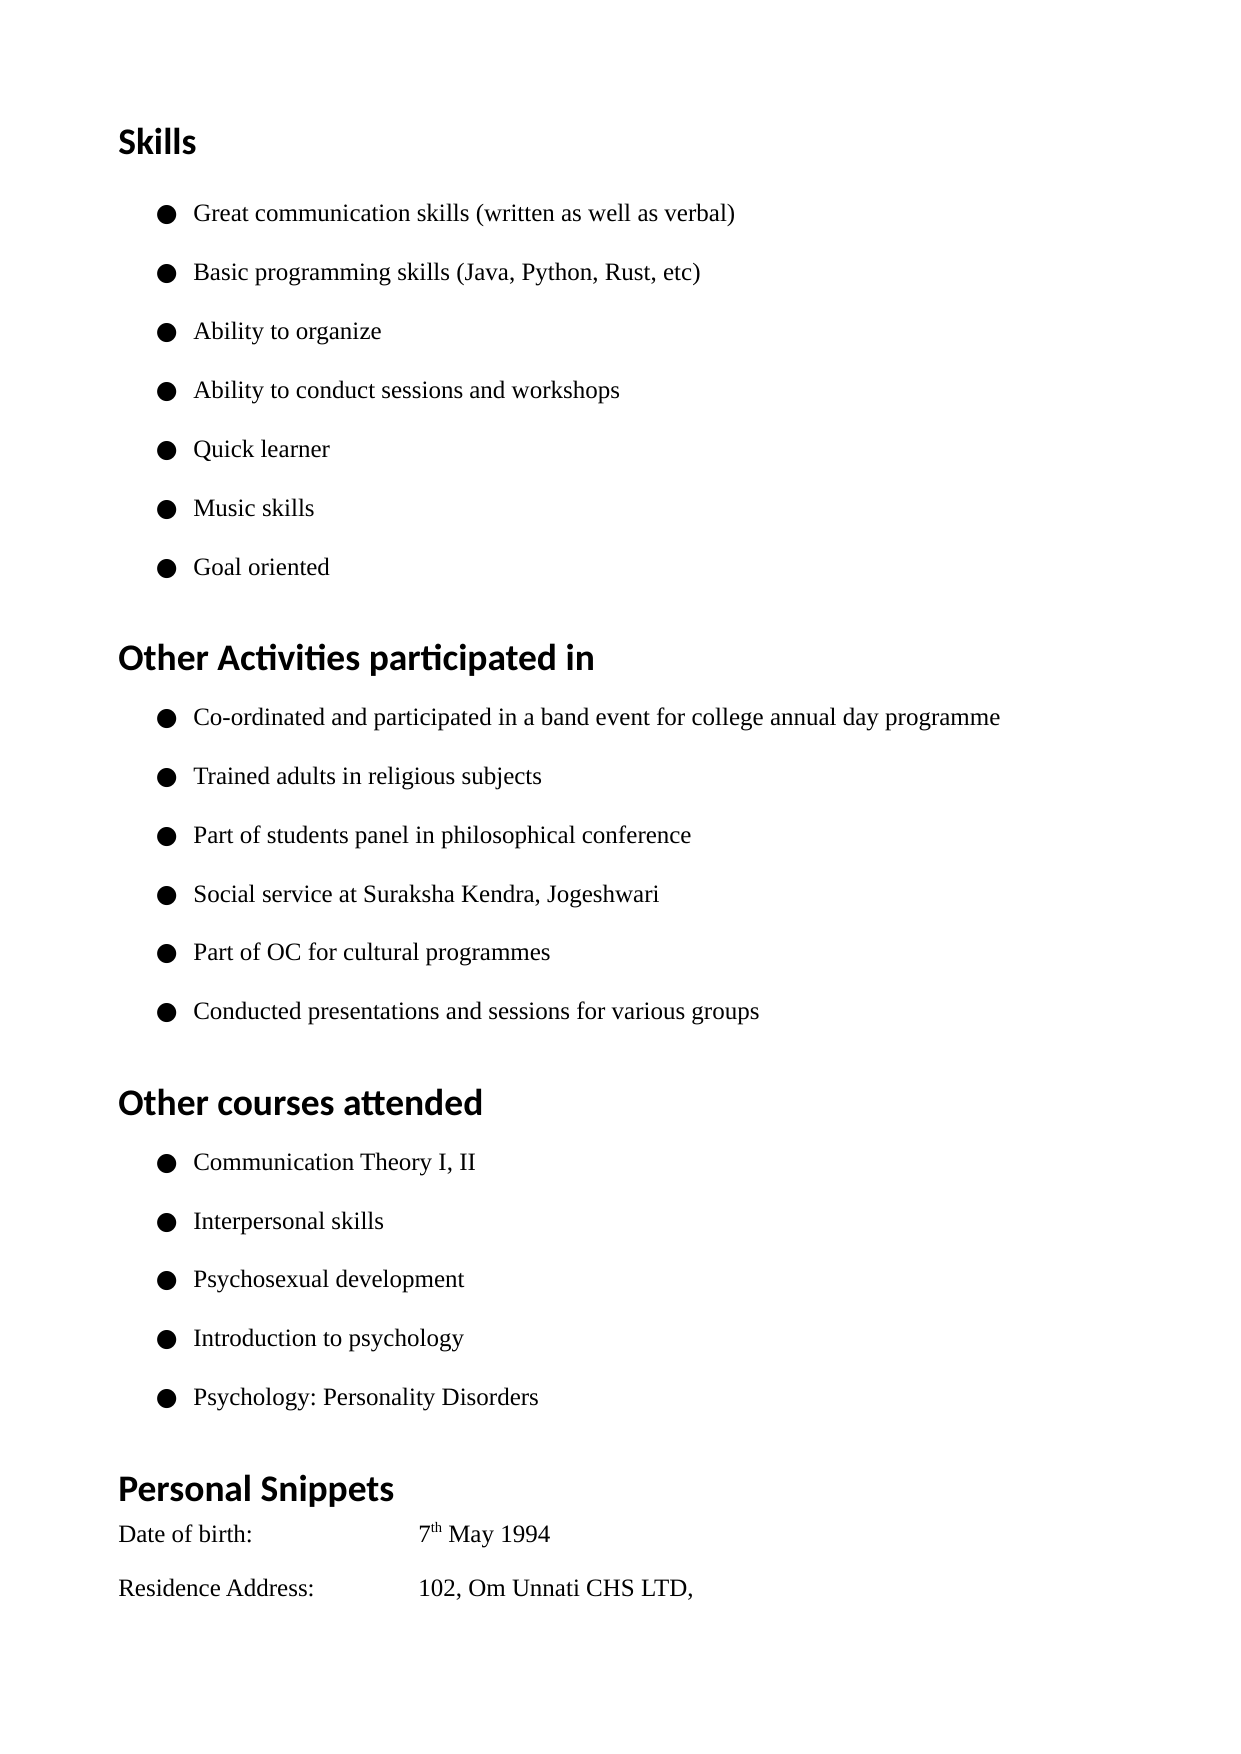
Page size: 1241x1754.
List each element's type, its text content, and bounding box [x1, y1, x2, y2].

list Part of OC for cultural programmes [156, 924, 1122, 975]
text Date of birth: 7th May 1994 [118, 1519, 1122, 1548]
subtitle Skills [118, 118, 1122, 164]
text Residence Address: 102, Om Unnati CHS LTD, [118, 1573, 1122, 1602]
subtitle Other courses attended [118, 1079, 1122, 1125]
list Introduction to psychology [156, 1310, 1122, 1361]
list Quick learner [156, 420, 1122, 471]
subtitle Other Activities participated in [118, 634, 1122, 680]
list Psychology: Personality Disorders [156, 1369, 1122, 1420]
subtitle Personal Snippets [118, 1465, 1122, 1511]
list Trained adults in religious subjects [156, 747, 1122, 798]
list Goal oriented [156, 538, 1122, 589]
list Psychosexual development [156, 1251, 1122, 1302]
list Ability to conduct sessions and workshops [156, 361, 1122, 413]
list Part of students panel in philosophical conference [156, 806, 1122, 857]
list Communication Theory I, II [156, 1133, 1122, 1184]
list Great communication skills (written as well as verbal) [156, 185, 1122, 236]
list Social service at Suraksha Kendra, Jogeshwari [156, 865, 1122, 916]
list Music skills [156, 479, 1122, 530]
list Interpersonal skills [156, 1192, 1122, 1243]
list Conducted presentations and sessions for various groups [156, 983, 1122, 1034]
list Ability to organize [156, 302, 1122, 354]
list Basic programming skills (Java, Python, Rust, etc) [156, 244, 1122, 295]
list Co-ordinated and participated in a band event for college annual day programme [156, 688, 1122, 740]
